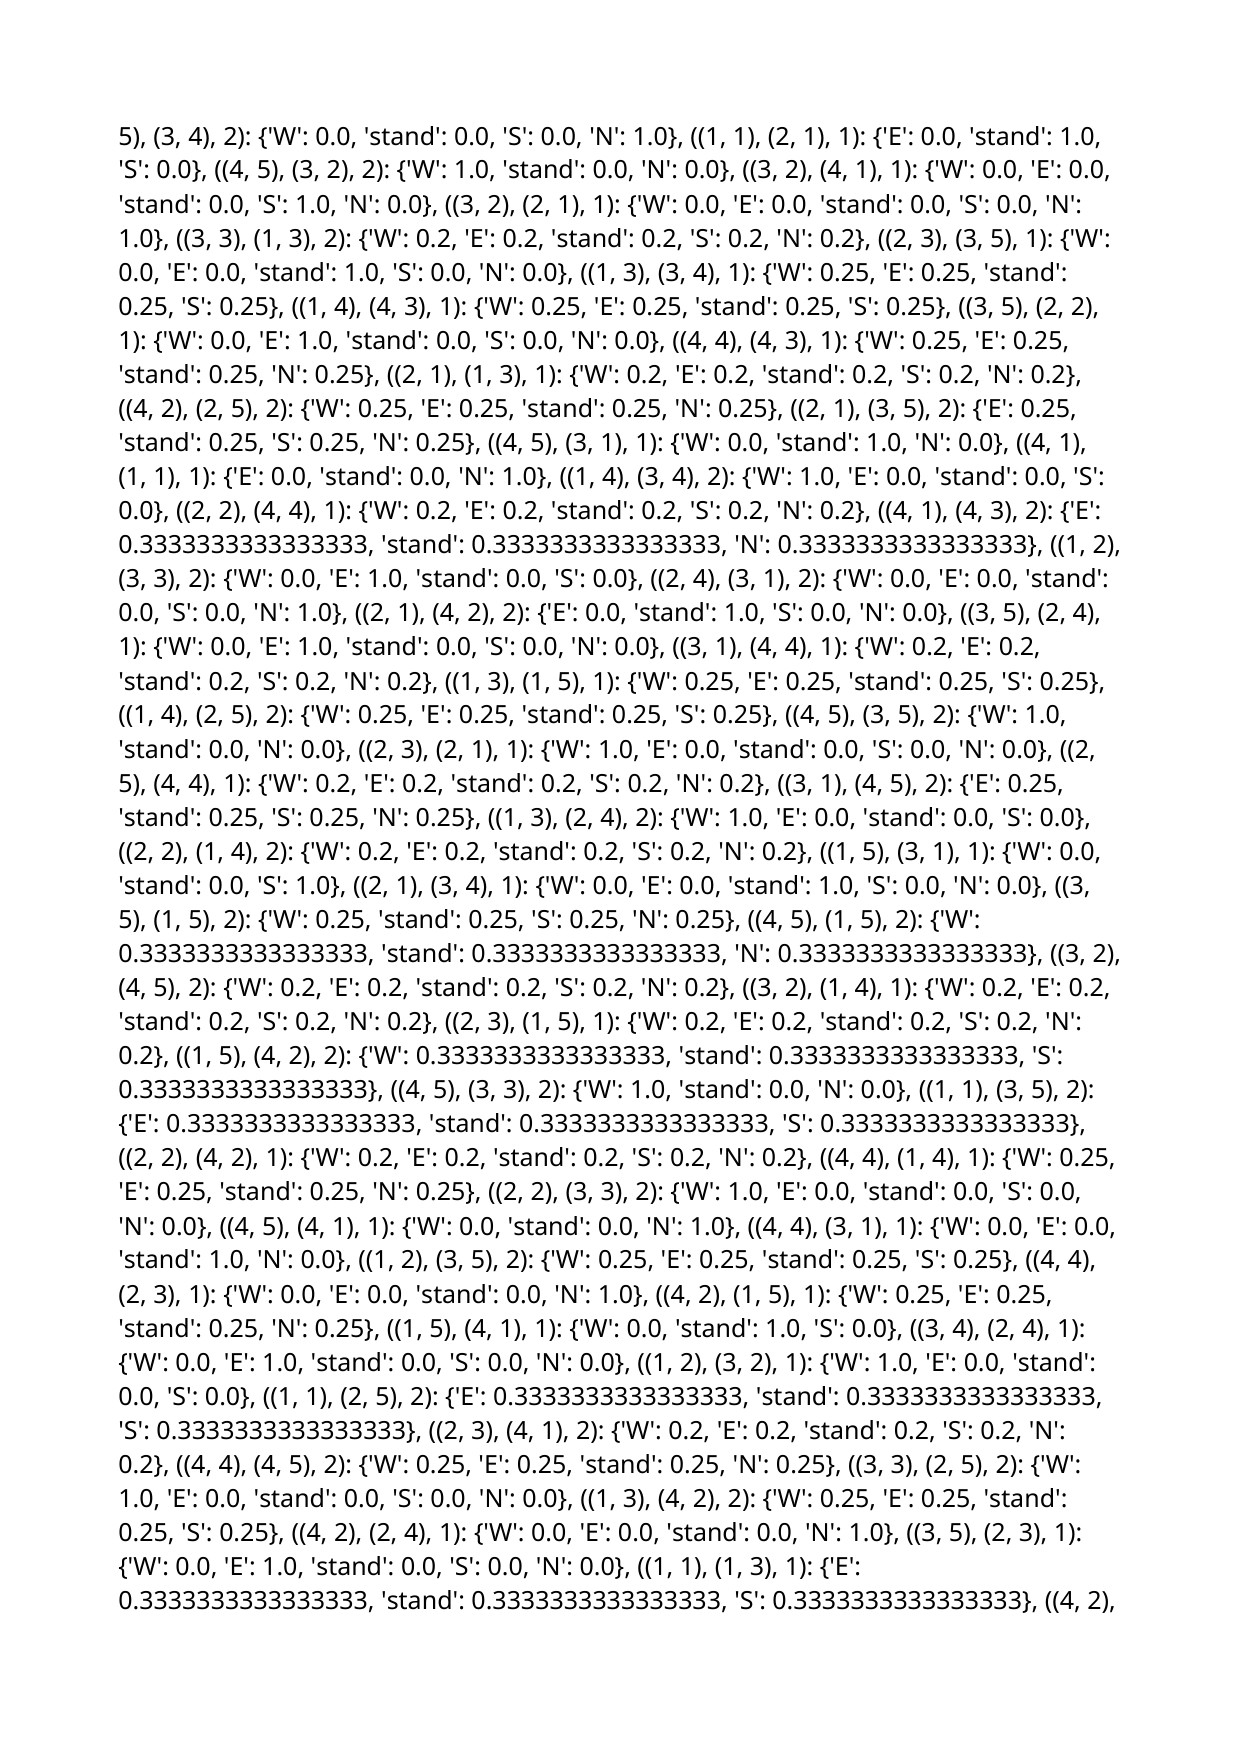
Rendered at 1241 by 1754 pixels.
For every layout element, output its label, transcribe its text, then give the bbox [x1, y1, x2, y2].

text 5), (3, 4), 2): {'W': 0.0, 'stand': 0.0, 'S': 0.0, 'N': 1.0}, ((1, 1), (2, 1), 1): {'E': 0.0, 'stand': 1.0, 'S': 0.0}, ((4, 5), (3, 2), 2): {'W': 1.0, 'stand': 0.0, 'N': 0.0}, ((3, 2), (4, 1), 1): {'W': 0.0, 'E': 0.0, 'stand': 0.0, 'S': 1.0, 'N': 0.0}, ((3, 2), (2, 1), 1): {'W': 0.0, 'E': 0.0, 'stand': 0.0, 'S': 0.0, 'N': 1.0}, ((3, 3), (1, 3), 2): {'W': 0.2, 'E': 0.2, 'stand': 0.2, 'S': 0.2, 'N': 0.2}, ((2, 3), (3, 5), 1): {'W': 0.0, 'E': 0.0, 'stand': 1.0, 'S': 0.0, 'N': 0.0}, ((1, 3), (3, 4), 1): {'W': 0.25, 'E': 0.25, 'stand': 0.25, 'S': 0.25}, ((1, 4), (4, 3), 1): {'W': 0.25, 'E': 0.25, 'stand': 0.25, 'S': 0.25}, ((3, 5), (2, 2), 1): {'W': 0.0, 'E': 1.0, 'stand': 0.0, 'S': 0.0, 'N': 0.0}, ((4, 4), (4, 3), 1): {'W': 0.25, 'E': 0.25, 'stand': 0.25, 'N': 0.25}, ((2, 1), (1, 3), 1): {'W': 0.2, 'E': 0.2, 'stand': 0.2, 'S': 0.2, 'N': 0.2}, ((4, 2), (2, 5), 2): {'W': 0.25, 'E': 0.25, 'stand': 0.25, 'N': 0.25}, ((2, 1), (3, 5), 2): {'E': 0.25, 'stand': 0.25, 'S': 0.25, 'N': 0.25}, ((4, 5), (3, 1), 1): {'W': 0.0, 'stand': 1.0, 'N': 0.0}, ((4, 1), (1, 1), 1): {'E': 0.0, 'stand': 0.0, 'N': 1.0}, ((1, 4), (3, 4), 2): {'W': 1.0, 'E': 0.0, 'stand': 0.0, 'S': 0.0}, ((2, 2), (4, 4), 1): {'W': 0.2, 'E': 0.2, 'stand': 0.2, 'S': 0.2, 'N': 0.2}, ((4, 1), (4, 3), 2): {'E': 0.3333333333333333, 'stand': 0.3333333333333333, 'N': 0.3333333333333333}, ((1, 2), (3, 3), 2): {'W': 0.0, 'E': 1.0, 'stand': 0.0, 'S': 0.0}, ((2, 4), (3, 1), 2): {'W': 0.0, 'E': 0.0, 'stand': 0.0, 'S': 0.0, 'N': 1.0}, ((2, 1), (4, 2), 2): {'E': 0.0, 'stand': 1.0, 'S': 0.0, 'N': 0.0}, ((3, 5), (2, 4), 1): {'W': 0.0, 'E': 1.0, 'stand': 0.0, 'S': 0.0, 'N': 0.0}, ((3, 1), (4, 4), 1): {'W': 0.2, 'E': 0.2, 'stand': 0.2, 'S': 0.2, 'N': 0.2}, ((1, 3), (1, 5), 1): {'W': 0.25, 'E': 0.25, 'stand': 0.25, 'S': 0.25}, ((1, 4), (2, 5), 2): {'W': 0.25, 'E': 0.25, 'stand': 0.25, 'S': 0.25}, ((4, 5), (3, 5), 2): {'W': 1.0, 'stand': 0.0, 'N': 0.0}, ((2, 3), (2, 1), 1): {'W': 1.0, 'E': 0.0, 'stand': 0.0, 'S': 0.0, 'N': 0.0}, ((2, 5), (4, 4), 1): {'W': 0.2, 'E': 0.2, 'stand': 0.2, 'S': 0.2, 'N': 0.2}, ((3, 1), (4, 5), 2): {'E': 0.25, 'stand': 0.25, 'S': 0.25, 'N': 0.25}, ((1, 3), (2, 4), 2): {'W': 1.0, 'E': 0.0, 'stand': 0.0, 'S': 0.0}, ((2, 2), (1, 4), 2): {'W': 0.2, 'E': 0.2, 'stand': 0.2, 'S': 0.2, 'N': 0.2}, ((1, 5), (3, 1), 1): {'W': 0.0, 'stand': 0.0, 'S': 1.0}, ((2, 1), (3, 4), 1): {'W': 0.0, 'E': 0.0, 'stand': 1.0, 'S': 0.0, 'N': 0.0}, ((3, 5), (1, 5), 2): {'W': 0.25, 'stand': 0.25, 'S': 0.25, 'N': 0.25}, ((4, 5), (1, 5), 2): {'W': 0.3333333333333333, 'stand': 0.3333333333333333, 'N': 0.3333333333333333}, ((3, 2), (4, 5), 2): {'W': 0.2, 'E': 0.2, 'stand': 0.2, 'S': 0.2, 'N': 0.2}, ((3, 2), (1, 4), 1): {'W': 0.2, 'E': 0.2, 'stand': 0.2, 'S': 0.2, 'N': 0.2}, ((2, 3), (1, 5), 1): {'W': 0.2, 'E': 0.2, 'stand': 0.2, 'S': 0.2, 'N': 0.2}, ((1, 5), (4, 2), 2): {'W': 0.3333333333333333, 'stand': 0.3333333333333333, 'S': 0.3333333333333333}, ((4, 5), (3, 3), 2): {'W': 1.0, 'stand': 0.0, 'N': 0.0}, ((1, 1), (3, 5), 2): {'E': 0.3333333333333333, 'stand': 0.3333333333333333, 'S': 0.3333333333333333}, ((2, 2), (4, 2), 1): {'W': 0.2, 'E': 0.2, 'stand': 0.2, 'S': 0.2, 'N': 0.2}, ((4, 4), (1, 4), 1): {'W': 0.25, 'E': 0.25, 'stand': 0.25, 'N': 0.25}, ((2, 2), (3, 3), 2): {'W': 1.0, 'E': 0.0, 'stand': 0.0, 'S': 0.0, 'N': 0.0}, ((4, 5), (4, 1), 1): {'W': 0.0, 'stand': 0.0, 'N': 1.0}, ((4, 4), (3, 1), 1): {'W': 0.0, 'E': 0.0, 'stand': 1.0, 'N': 0.0}, ((1, 2), (3, 5), 2): {'W': 0.25, 'E': 0.25, 'stand': 0.25, 'S': 0.25}, ((4, 4), (2, 3), 1): {'W': 0.0, 'E': 0.0, 'stand': 0.0, 'N': 1.0}, ((4, 2), (1, 5), 1): {'W': 0.25, 'E': 0.25, 'stand': 0.25, 'N': 0.25}, ((1, 5), (4, 1), 1): {'W': 0.0, 'stand': 1.0, 'S': 0.0}, ((3, 4), (2, 4), 1): {'W': 0.0, 'E': 1.0, 'stand': 0.0, 'S': 0.0, 'N': 0.0}, ((1, 2), (3, 2), 1): {'W': 1.0, 'E': 0.0, 'stand': 0.0, 'S': 0.0}, ((1, 1), (2, 5), 2): {'E': 0.3333333333333333, 'stand': 0.3333333333333333, 'S': 0.3333333333333333}, ((2, 3), (4, 1), 2): {'W': 0.2, 'E': 0.2, 'stand': 0.2, 'S': 0.2, 'N': 0.2}, ((4, 4), (4, 5), 2): {'W': 0.25, 'E': 0.25, 'stand': 0.25, 'N': 0.25}, ((3, 3), (2, 5), 2): {'W': 1.0, 'E': 0.0, 'stand': 0.0, 'S': 0.0, 'N': 0.0}, ((1, 3), (4, 2), 2): {'W': 0.25, 'E': 0.25, 'stand': 0.25, 'S': 0.25}, ((4, 2), (2, 4), 1): {'W': 0.0, 'E': 0.0, 'stand': 0.0, 'N': 1.0}, ((3, 5), (2, 3), 1): {'W': 0.0, 'E': 1.0, 'stand': 0.0, 'S': 0.0, 'N': 0.0}, ((1, 1), (1, 3), 1): {'E': 0.3333333333333333, 'stand': 0.3333333333333333, 'S': 0.3333333333333333}, ((4, 2), [118, 118, 1122, 1617]
